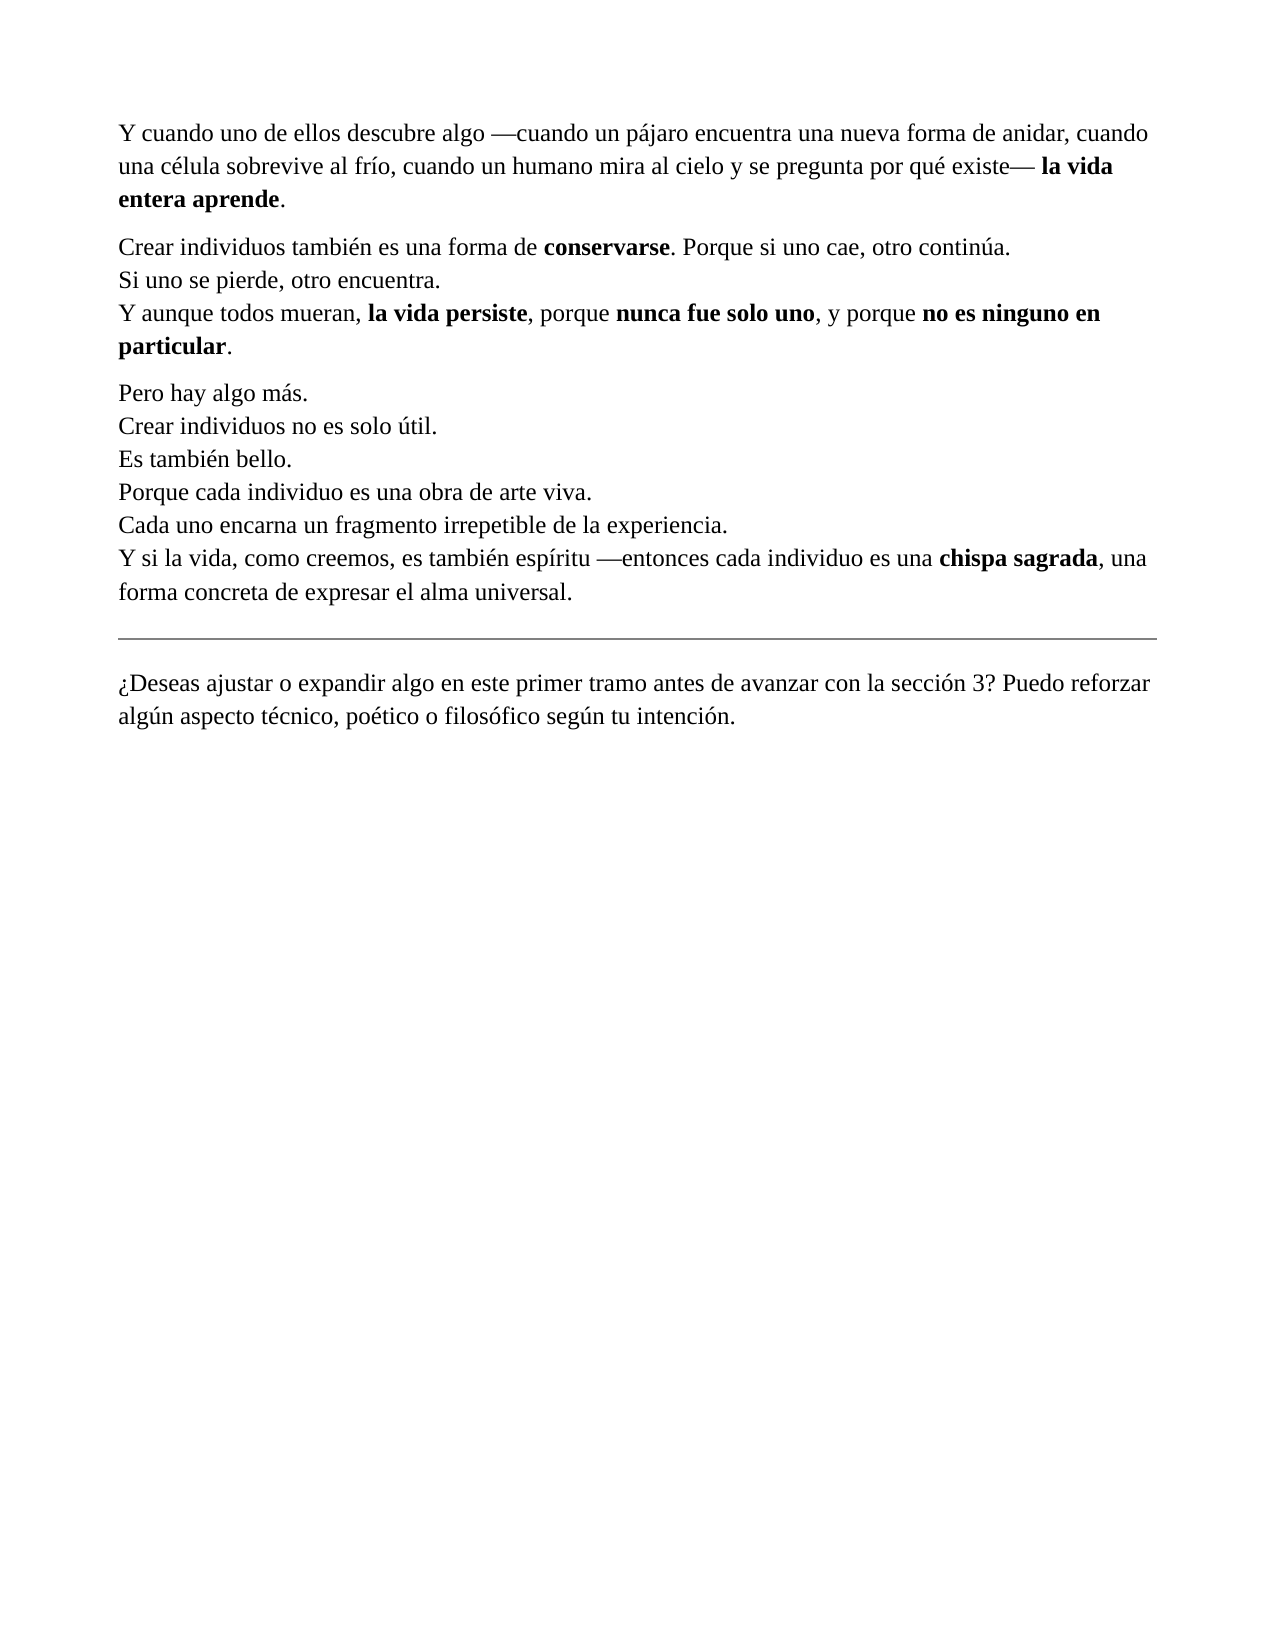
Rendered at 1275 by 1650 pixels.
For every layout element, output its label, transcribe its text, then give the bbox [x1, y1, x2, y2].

text ¿Deseas ajustar o expandir algo en este primer tramo antes de avanzar con la sección 3? Puedo reforzar algún aspecto técnico, poético o filosófico según tu intención. [118, 668, 1157, 730]
text Pero hay algo más. Crear individuos no es solo útil. Es también bello. Porque cada individuo es una obra de arte viva. Cada uno encarna un fragmento irrepetible de la experiencia. Y si la vida, como creemos, es también espíritu —entonces cada individuo es una chispa sagrada, una forma concreta de expresar el alma universal. [118, 378, 1157, 605]
text Y cuando uno de ellos descubre algo —cuando un pájaro encuentra una nueva forma de anidar, cuando una célula sobrevive al frío, cuando un humano mira al cielo y se pregunta por qué existe— la vida entera aprende. [118, 118, 1157, 213]
text Crear individuos también es una forma de conservarse. Porque si uno cae, otro continúa. Si uno se pierde, otro encuentra. Y aunque todos mueran, la vida persiste, porque nunca fue solo uno, y porque no es ninguno en particular. [118, 232, 1157, 359]
